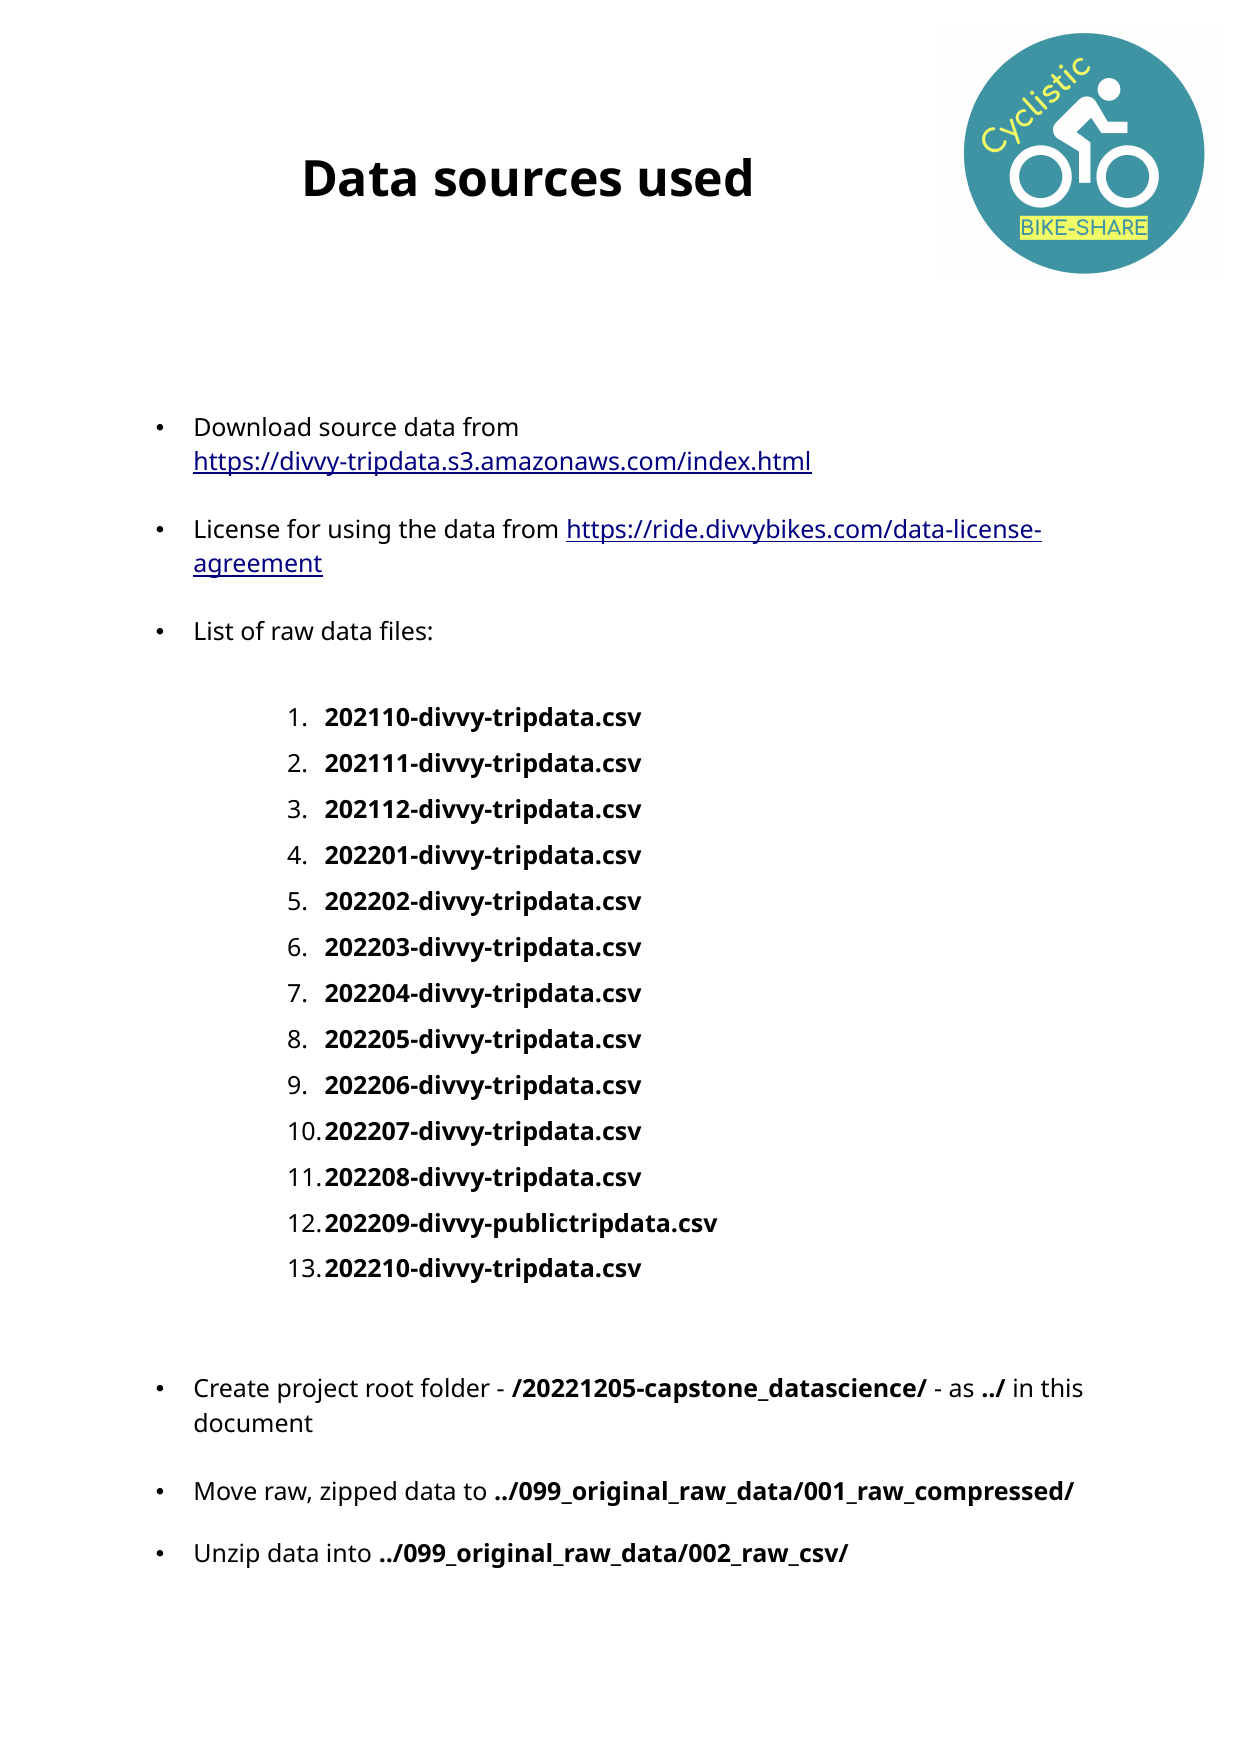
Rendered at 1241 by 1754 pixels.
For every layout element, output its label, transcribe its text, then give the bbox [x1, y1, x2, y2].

list 202112-divvy-tripdata.csv [287, 792, 1122, 826]
list 202207-divvy-tripdata.csv [287, 1113, 1122, 1147]
list 202204-divvy-tripdata.csv [287, 976, 1122, 1009]
title Data sources used [118, 143, 937, 211]
list 202205-divvy-tripdata.csv [287, 1021, 1122, 1056]
list License for using the data from https://ride.divvybikes.com/data-license-agreement [156, 512, 1122, 580]
list 202208-divvy-tripdata.csv [287, 1159, 1122, 1193]
picture [937, 23, 1221, 279]
list Download source data from https://divvy-tripdata.s3.amazonaws.com/index.html [156, 409, 1122, 478]
list 202203-divvy-tripdata.csv [287, 929, 1122, 964]
list Create project root folder - /20221205-capstone_datascience/ - as ../ in this document [156, 1371, 1122, 1439]
list 202201-divvy-tripdata.csv [287, 838, 1122, 872]
list 202206-divvy-tripdata.csv [287, 1067, 1122, 1101]
list List of raw data files: [156, 614, 1122, 648]
list Move raw, zipped data to ../099_original_raw_data/001_raw_compressed/ [156, 1473, 1122, 1536]
list Unzip data into ../099_original_raw_data/002_raw_csv/ [156, 1536, 1122, 1599]
list 202202-divvy-tripdata.csv [287, 884, 1122, 918]
list 202110-divvy-tripdata.csv [287, 700, 1122, 734]
list 202209-divvy-publictripdata.csv [287, 1205, 1122, 1239]
list 202210-divvy-tripdata.csv [287, 1251, 1122, 1285]
list 202111-divvy-tripdata.csv [287, 746, 1122, 780]
